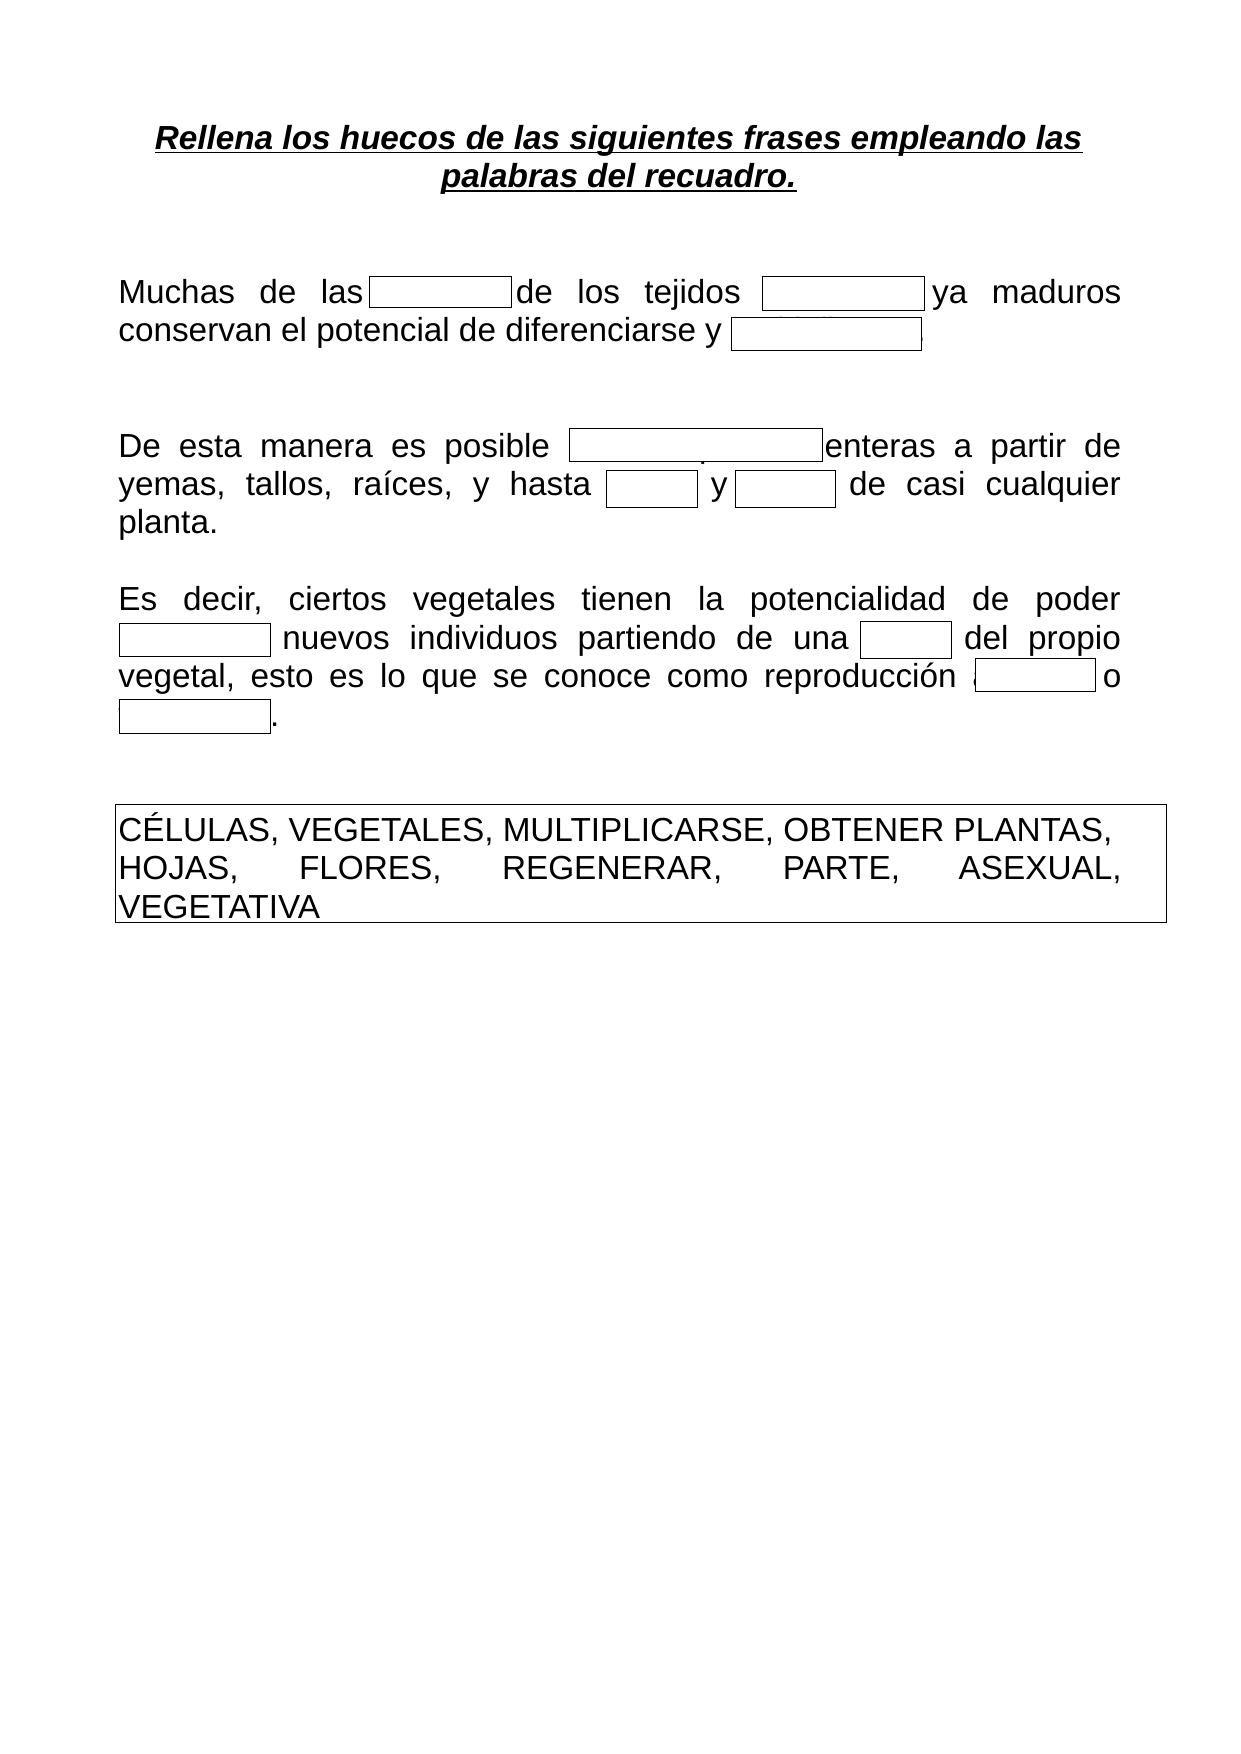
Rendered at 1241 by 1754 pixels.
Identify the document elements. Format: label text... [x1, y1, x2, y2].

text Rellena los huecos de las siguientes frases empleando las palabras del recuadro. [118, 118, 1122, 195]
text Es decir, ciertos vegetales tienen la potencialidad de poder regenerar nuevos individuos partiendo de una parte del propio vegetal, esto es lo que se conoce como reproducción asexual o vegetativa. [118, 579, 1122, 733]
text Muchas de las células de los tejidos vegetales ya maduros conservan el potencial de diferenciarse y multiplicarse. [118, 272, 1122, 349]
text De esta manera es posible obtener plantas enteras a partir de yemas, tallos, raíces, y hasta hojas y flores de casi cualquier planta. [118, 426, 1122, 541]
